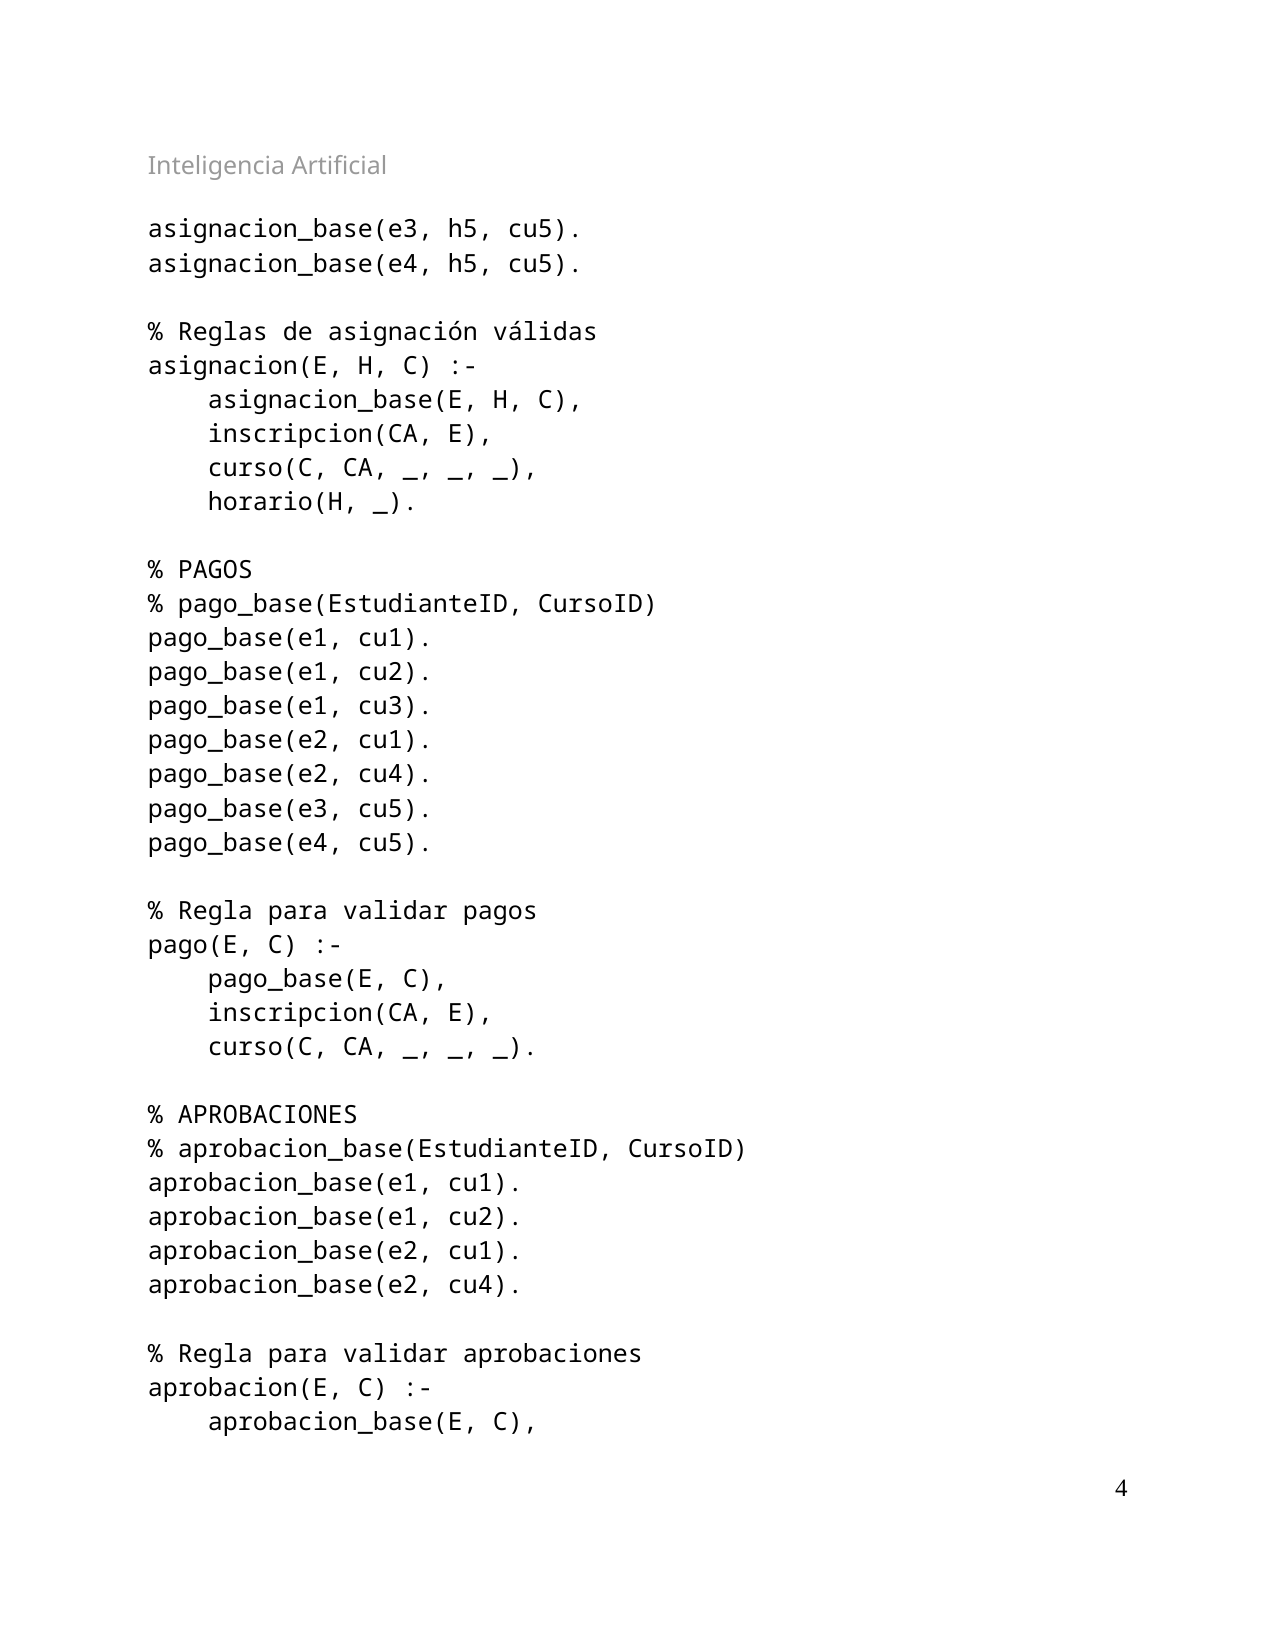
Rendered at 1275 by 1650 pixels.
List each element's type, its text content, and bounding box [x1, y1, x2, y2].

text curso(C, CA, _, _, _). [148, 1029, 1127, 1063]
text % PAGOS [148, 552, 1127, 586]
text horario(H, _). [148, 484, 1127, 518]
text pago(E, C) :- [148, 926, 1127, 961]
text pago_base(e2, cu1). [148, 722, 1127, 756]
text pago_base(e2, cu4). [148, 756, 1127, 790]
text aprobacion_base(e2, cu4). [148, 1267, 1127, 1301]
text asignacion(E, H, C) :- [148, 347, 1127, 381]
text aprobacion(E, C) :- [148, 1369, 1127, 1403]
text asignacion_base(E, H, C), [148, 381, 1127, 416]
text aprobacion_base(E, C), [148, 1403, 1127, 1437]
text pago_base(e1, cu1). [148, 620, 1127, 654]
text % Regla para validar pagos [148, 892, 1127, 926]
text asignacion_base(e3, h5, cu5). [148, 211, 1127, 245]
text aprobacion_base(e1, cu1). [148, 1165, 1127, 1199]
text aprobacion_base(e1, cu2). [148, 1199, 1127, 1233]
text pago_base(e1, cu3). [148, 688, 1127, 722]
text pago_base(e4, cu5). [148, 824, 1127, 858]
text pago_base(E, C), [148, 961, 1127, 994]
text % Reglas de asignación válidas [148, 313, 1127, 347]
text inscripcion(CA, E), [148, 994, 1127, 1029]
text % pago_base(EstudianteID, CursoID) [148, 586, 1127, 620]
text pago_base(e1, cu2). [148, 654, 1127, 688]
text % Regla para validar aprobaciones [148, 1335, 1127, 1369]
text curso(C, CA, _, _, _), [148, 449, 1127, 484]
text % aprobacion_base(EstudianteID, CursoID) [148, 1131, 1127, 1165]
text % APROBACIONES [148, 1097, 1127, 1131]
text asignacion_base(e4, h5, cu5). [148, 245, 1127, 279]
text inscripcion(CA, E), [148, 416, 1127, 449]
text pago_base(e3, cu5). [148, 790, 1127, 824]
text aprobacion_base(e2, cu1). [148, 1233, 1127, 1267]
